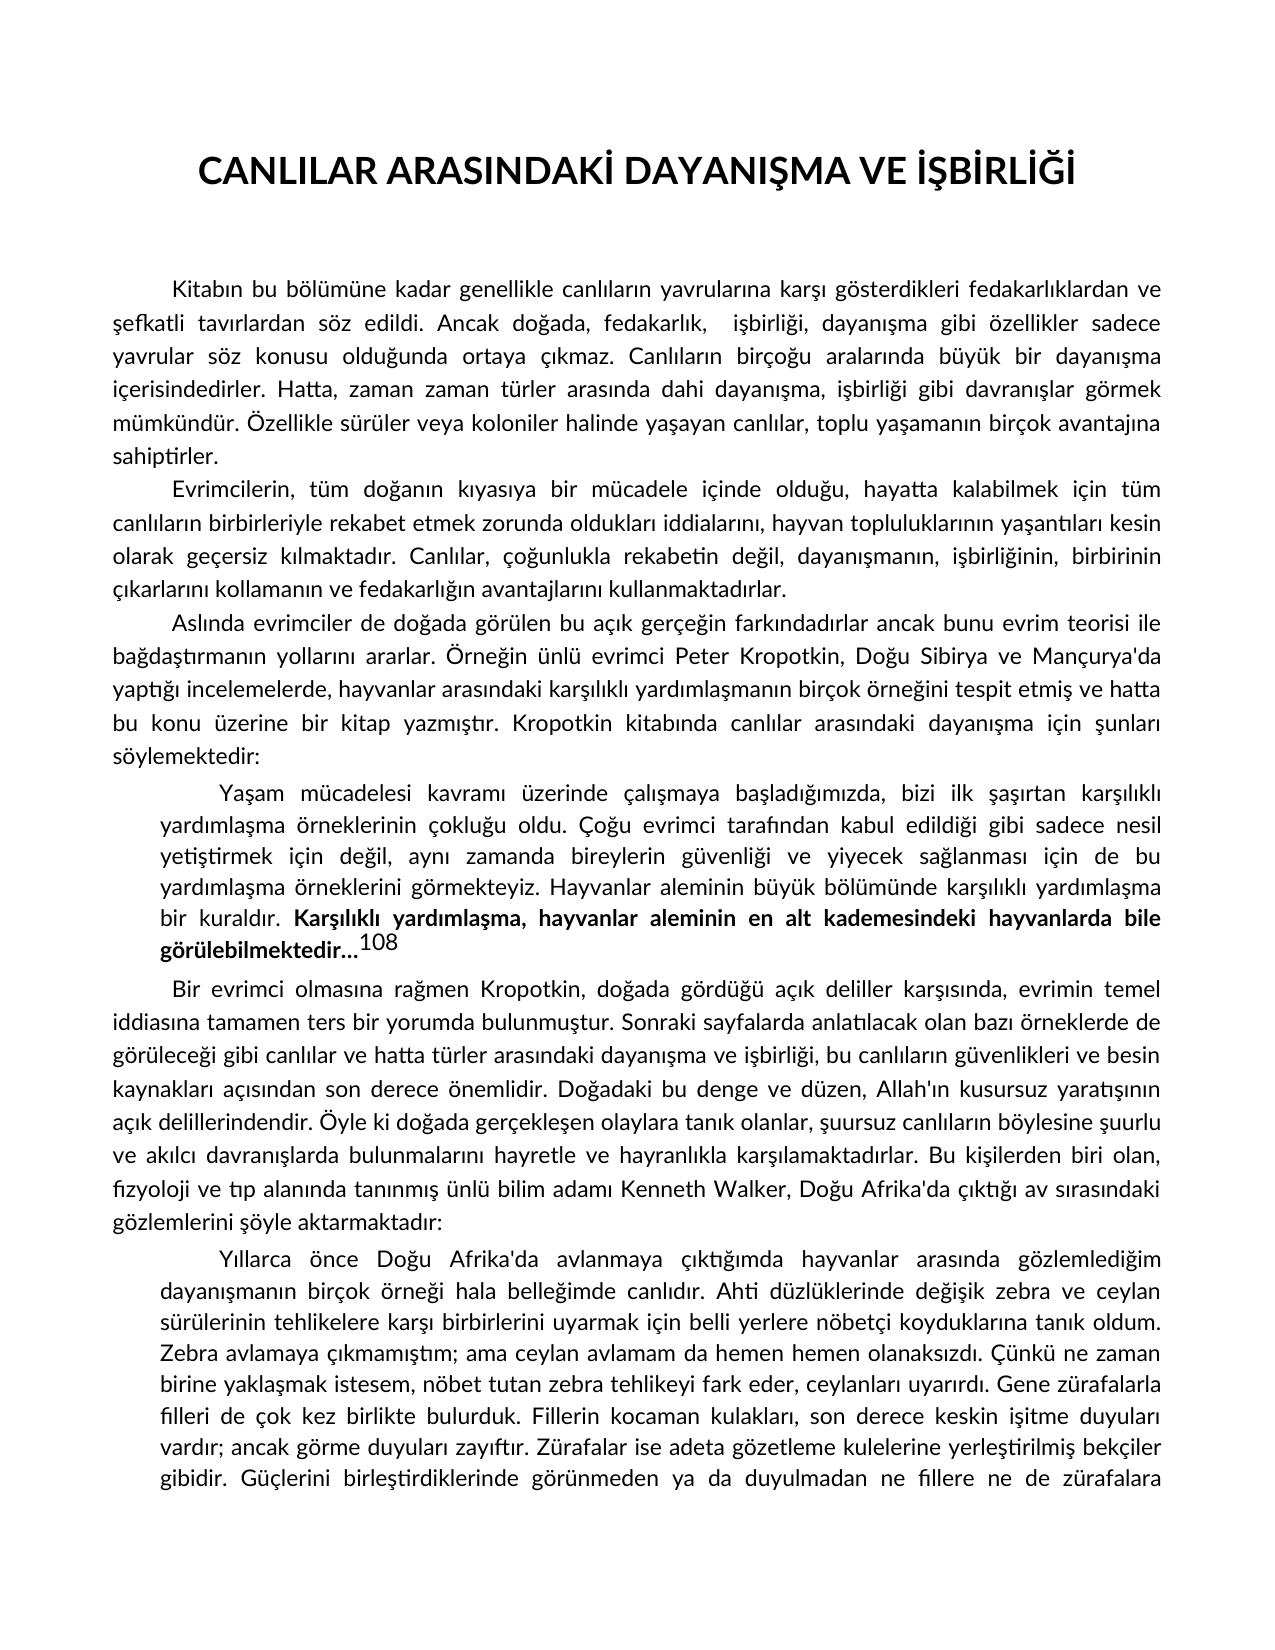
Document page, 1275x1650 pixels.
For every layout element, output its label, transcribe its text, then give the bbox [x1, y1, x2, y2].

text Kitabın bu bölümüne kadar genellikle canlıların yavrularına karşı gösterdikleri fedakarlıklardan ve şefkatli tavırlardan söz edildi. Ancak doğada, fedakarlık, işbirliği, dayanışma gibi özellikler sadece yavrular söz konusu olduğunda ortaya çıkmaz. Canlıların birçoğu aralarında büyük bir dayanışma içerisindedirler. Hatta, zaman zaman türler arasında dahi dayanışma, işbirliği gibi davranışlar görmek mümkündür. Özellikle sürüler veya koloniler halinde yaşayan canlılar, toplu yaşamanın birçok avantajına sahiptirler. [112, 271, 1162, 471]
text CANLILAR ARASINDAKİ DAYANIŞMA VE İŞBİRLİĞİ [112, 148, 1162, 193]
text Bir evrimci olmasına rağmen Kropotkin, doğada gördüğü açık deliller karşısında, evrimin temel iddiasına tamamen ters bir yorumda bulunmuştur. Sonraki sayfalarda anlatılacak olan bazı örneklerde de görüleceği gibi canlılar ve hatta türler arasındaki dayanışma ve işbirliği, bu canlıların güvenlikleri ve besin kaynakları açısından son derece önemlidir. Doğadaki bu denge ve düzen, Allah'ın kusursuz yaratışının açık delillerindendir. Öyle ki doğada gerçekleşen olaylara tanık olanlar, şuursuz canlıların böylesine şuurlu ve akılcı davranışlarda bulunmalarını hayretle ve hayranlıkla karşılamaktadırlar. Bu kişilerden biri olan, fizyoloji ve tıp alanında tanınmış ünlü bilim adamı Kenneth Walker, Doğu Afrika'da çıktığı av sırasındaki gözlemlerini şöyle aktarmaktadır: [112, 970, 1162, 1237]
text Evrimcilerin, tüm doğanın kıyasıya bir mücadele içinde olduğu, hayatta kalabilmek için tüm canlıların birbirleriyle rekabet etmek zorunda oldukları iddialarını, hayvan topluluklarının yaşantıları kesin olarak geçersiz kılmaktadır. Canlılar, çoğunlukla rekabetin değil, dayanışmanın, işbirliğinin, birbirinin çıkarlarını kollamanın ve fedakarlığın avantajlarını kullanmaktadırlar. [112, 471, 1162, 604]
text Yaşam mücadelesi kavramı üzerinde çalışmaya başladığımızda, bizi ilk şaşırtan karşılıklı yardımlaşma örneklerinin çokluğu oldu. Çoğu evrimci tarafından kabul edildiği gibi sadece nesil yetiştirmek için değil, aynı zamanda bireylerin güvenliği ve yiyecek sağlanması için de bu yardımlaşma örneklerini görmekteyiz. Hayvanlar aleminin büyük bölümünde karşılıklı yardımlaşma bir kuraldır. Karşılıklı yardımlaşma, hayvanlar aleminin en alt kademesindeki hayvanlarda bile görülebilmektedir…108 [160, 777, 1162, 964]
text Yıllarca önce Doğu Afrika'da avlanmaya çıktığımda hayvanlar arasında gözlemlediğim dayanışmanın birçok örneği hala belleğimde canlıdır. Ahti düzlüklerinde değişik zebra ve ceylan sürülerinin tehlikelere karşı birbirlerini uyarmak için belli yerlere nöbetçi koyduklarına tanık oldum. Zebra avlamaya çıkmamıştım; ama ceylan avlamam da hemen hemen olanaksızdı. Çünkü ne zaman birine yaklaşmak istesem, nöbet tutan zebra tehlikeyi fark eder, ceylanları uyarırdı. Gene zürafalarla filleri de çok kez birlikte bulurduk. Fillerin kocaman kulakları, son derece keskin işitme duyuları vardır; ancak görme duyuları zayıftır. Zürafalar ise adeta gözetleme kulelerine yerleştirilmiş bekçiler gibidir. Güçlerini birleştirdiklerinde görünmeden ya da duyulmadan ne fillere ne de zürafalara [160, 1243, 1162, 1493]
text Aslında evrimciler de doğada görülen bu açık gerçeğin farkındadırlar ancak bunu evrim teorisi ile bağdaştırmanın yollarını ararlar. Örneğin ünlü evrimci Peter Kropotkin, Doğu Sibirya ve Mançurya'da yaptığı incelemelerde, hayvanlar arasındaki karşılıklı yardımlaşmanın birçok örneğini tespit etmiş ve hatta bu konu üzerine bir kitap yazmıştır. Kropotkin kitabında canlılar arasındaki dayanışma için şunları söylemektedir: [112, 604, 1162, 771]
